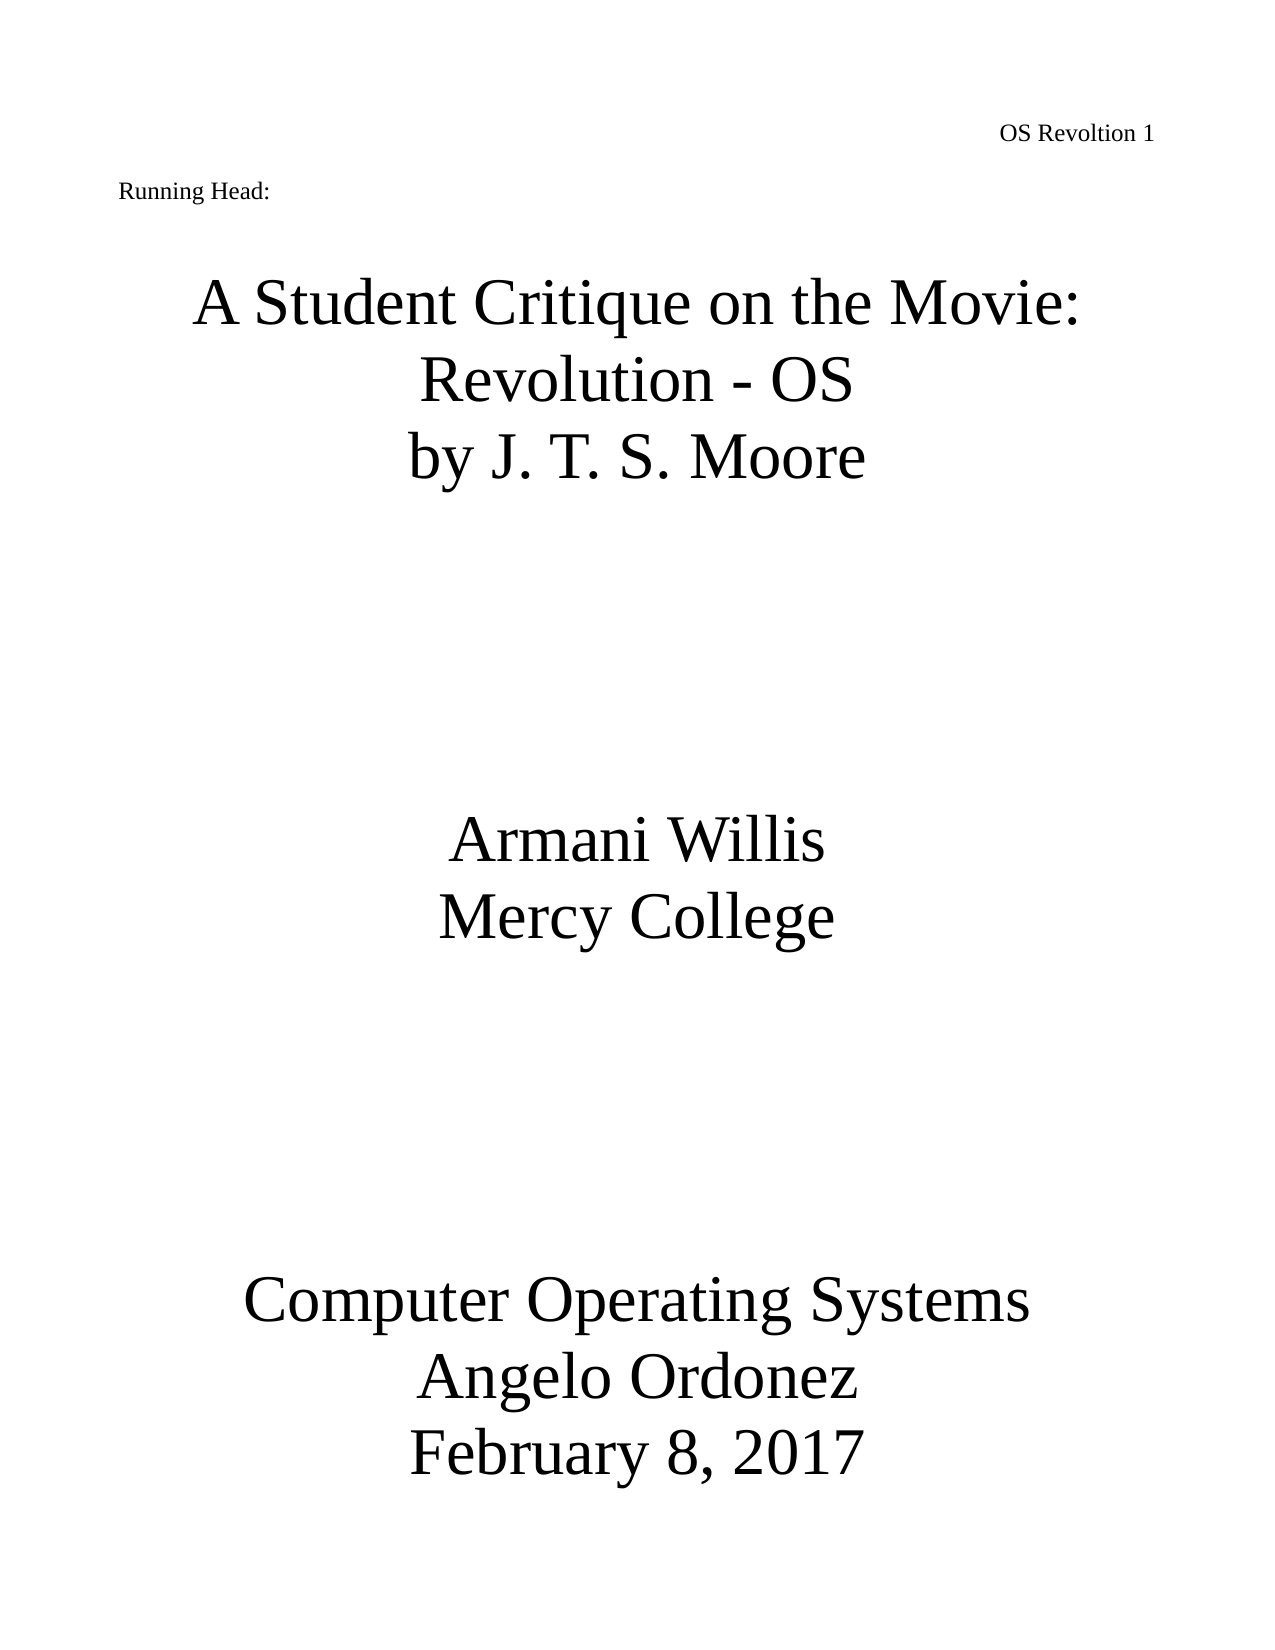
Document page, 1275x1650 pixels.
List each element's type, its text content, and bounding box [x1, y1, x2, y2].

text Running Head: [118, 176, 1157, 205]
text Computer Operating Systems [118, 1259, 1157, 1336]
text Angelo Ordonez [118, 1336, 1157, 1413]
text February 8, 2017 [118, 1413, 1157, 1489]
text A Student Critique on the Movie: [118, 263, 1157, 339]
text by J. T. S. Moore [118, 416, 1157, 493]
text Armani Willis [118, 799, 1157, 876]
text Revolution - OS [118, 339, 1157, 416]
text Mercy College [118, 876, 1157, 953]
